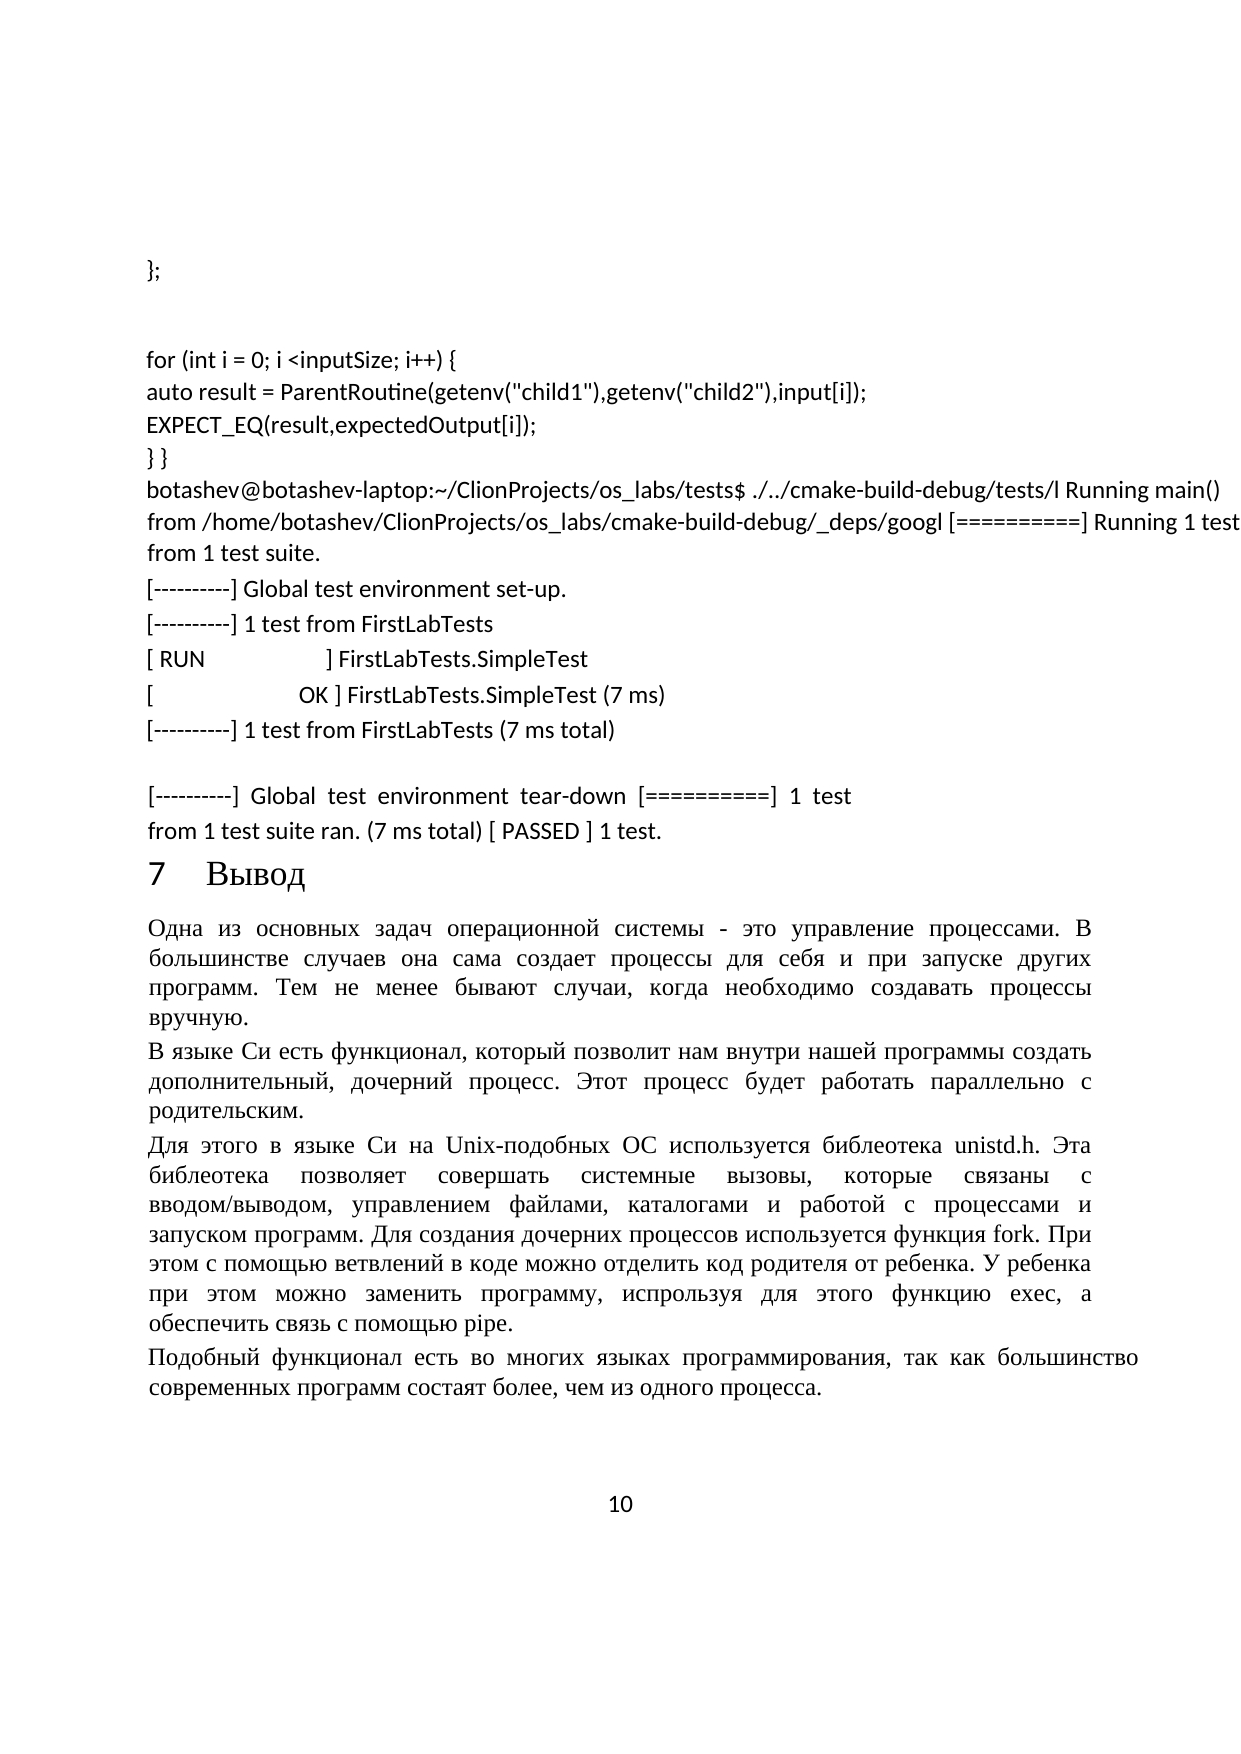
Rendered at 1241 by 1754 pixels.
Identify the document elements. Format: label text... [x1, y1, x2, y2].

text [----------] 1 test from FirstLabTests (7 ms total) [146, 714, 1240, 745]
text [----------] Global test environment tear-down [==========] 1 test from 1 test suite ran. (7 ms total) [ PASSED ] 1 test. [148, 780, 852, 846]
text Подобный функционал есть во многих языках программирования, так как большинство современных программ состаят более, чем из одного процесса. [148, 1342, 1140, 1400]
text } } [146, 442, 173, 472]
subtitle Вывод [148, 851, 1240, 894]
text for (int i = 0; i <inputSize; i++) { [146, 344, 1240, 374]
text Одна из основных задач операционной системы - это управление процессами. В большинстве случаев она сама создает процессы для себя и при запуске других программ. Тем не менее бывают случаи, когда необходимо создавать процессы вручную. [148, 913, 1093, 1031]
text [ RUN ] FirstLabTests.SimpleTest [146, 644, 1240, 674]
text [ OK ] FirstLabTests.SimpleTest (7 ms) [146, 679, 1240, 709]
text EXPECT_EQ(result,expectedOutput[i]); [146, 409, 1240, 440]
text В языке Си есть функционал, который позволит нам внутри нашей программы создать дополнительный, дочерний процесс. Этот процесс будет работать параллельно с родительским. [148, 1036, 1093, 1124]
text [----------] 1 test from FirstLabTests [146, 608, 1240, 639]
text }; [146, 254, 1240, 284]
text botashev@botashev-laptop:~/ClionProjects/os_labs/tests$ ./../cmake-build-debug/tests/l Running main() from /home/botashev/ClionProjects/os_labs/cmake-build-debug/_deps/googl [==========] Running 1 test from 1 test suite. [146, 475, 1240, 568]
text [----------] Global test environment set-up. [146, 573, 1240, 603]
text auto result = ParentRoutine(getenv("child1"),getenv("child2"),input[i]); [146, 377, 1240, 407]
text Для этого в языке Си на Unix-подобных ОС используется библеотека unistd.h. Эта библеотека позволяет совершать системные вызовы, которые связаны с вводом/выводом, управлением файлами, каталогами и работой с процессами и запуском программ. Для создания дочерних процессов используется функция fork. При этом с помощью ветвлений в коде можно отделить код родителя от ребенка. У ребенка при этом можно заменить программу, испрользуя для этого функцию exec, а обеспечить связь с помощью pipe. [148, 1130, 1093, 1336]
